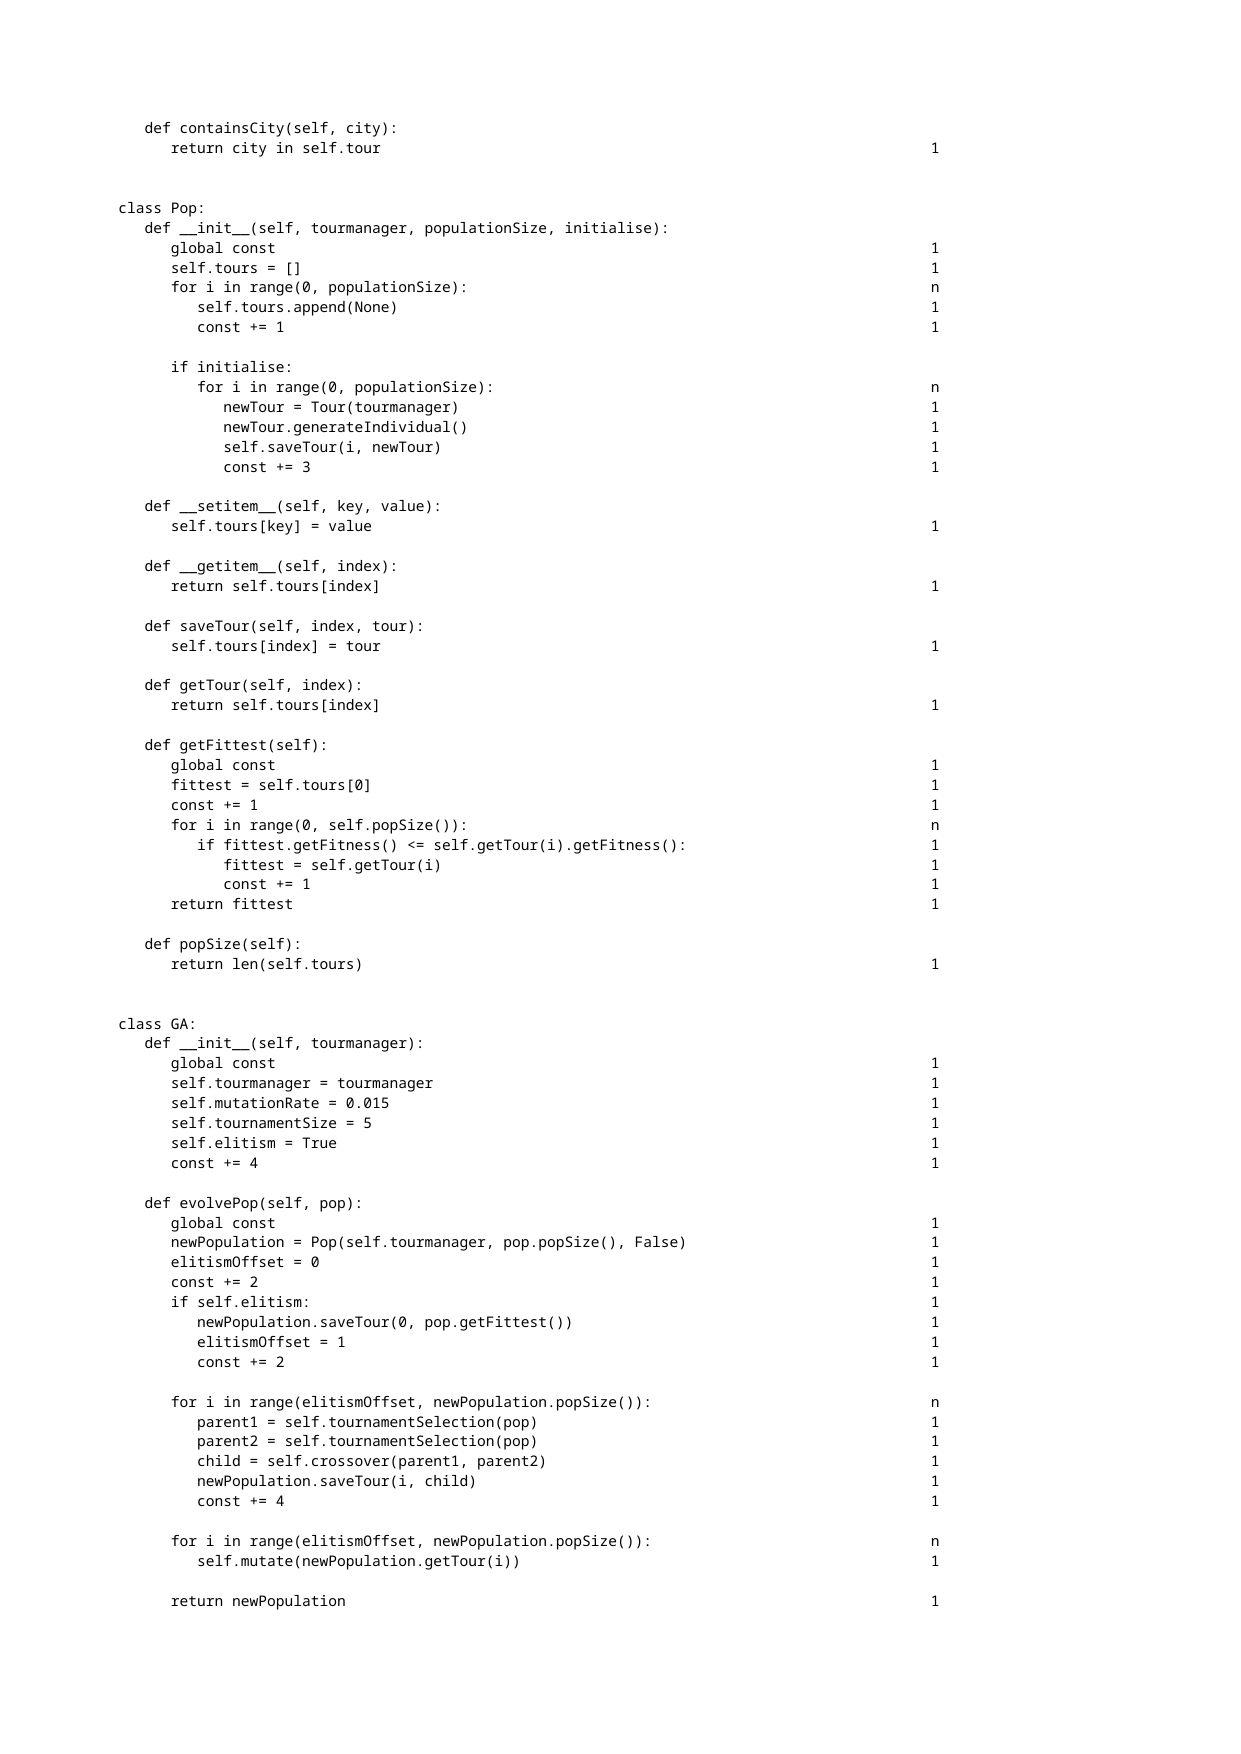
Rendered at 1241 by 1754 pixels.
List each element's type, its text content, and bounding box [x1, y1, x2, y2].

text class GA: [118, 1013, 1122, 1033]
text def __init__(self, tourmanager): [118, 1033, 1122, 1053]
text parent2 = self.tournamentSelection(pop) 1 [118, 1431, 1122, 1451]
text return city in self.tour 1 [118, 138, 1122, 158]
text for i in range(0, self.popSize()): n [118, 814, 1122, 834]
text for i in range(elitismOffset, newPopulation.popSize()): n [118, 1391, 1122, 1411]
text for i in range(0, populationSize): n [118, 277, 1122, 297]
text global const 1 [118, 237, 1122, 257]
text if initialise: [118, 357, 1122, 377]
text return self.tours[index] 1 [118, 695, 1122, 715]
text def popSize(self): [118, 934, 1122, 954]
text self.tours = [] 1 [118, 257, 1122, 277]
text const += 4 1 [118, 1153, 1122, 1173]
text def getTour(self, index): [118, 675, 1122, 695]
text def evolvePop(self, pop): [118, 1192, 1122, 1212]
text def __init__(self, tourmanager, populationSize, initialise): [118, 218, 1122, 237]
text self.tournamentSize = 5 1 [118, 1113, 1122, 1133]
text self.mutationRate = 0.015 1 [118, 1093, 1122, 1113]
text for i in range(elitismOffset, newPopulation.popSize()): n [118, 1531, 1122, 1551]
text self.elitism = True 1 [118, 1133, 1122, 1153]
text const += 4 1 [118, 1491, 1122, 1511]
text const += 2 1 [118, 1352, 1122, 1372]
text const += 3 1 [118, 456, 1122, 476]
text class Pop: [118, 198, 1122, 218]
text def __setitem__(self, key, value): [118, 496, 1122, 516]
text const += 1 1 [118, 794, 1122, 814]
text def __getitem__(self, index): [118, 556, 1122, 576]
text for i in range(0, populationSize): n [118, 377, 1122, 397]
text newPopulation = Pop(self.tourmanager, pop.popSize(), False) 1 [118, 1232, 1122, 1252]
text fittest = self.tours[0] 1 [118, 775, 1122, 794]
text elitismOffset = 1 1 [118, 1332, 1122, 1352]
text return newPopulation 1 [118, 1590, 1122, 1610]
text elitismOffset = 0 1 [118, 1252, 1122, 1272]
text global const 1 [118, 1212, 1122, 1232]
text const += 1 1 [118, 874, 1122, 894]
text self.tours.append(None) 1 [118, 297, 1122, 317]
text self.tourmanager = tourmanager 1 [118, 1073, 1122, 1093]
text def containsCity(self, city): [118, 118, 1122, 138]
text self.mutate(newPopulation.getTour(i)) 1 [118, 1551, 1122, 1571]
text return len(self.tours) 1 [118, 954, 1122, 974]
text def getFittest(self): [118, 735, 1122, 755]
text child = self.crossover(parent1, parent2) 1 [118, 1451, 1122, 1471]
text const += 2 1 [118, 1272, 1122, 1292]
text if fittest.getFitness() <= self.getTour(i).getFitness(): 1 [118, 834, 1122, 854]
text def saveTour(self, index, tour): [118, 616, 1122, 635]
text return self.tours[index] 1 [118, 576, 1122, 596]
text self.tours[key] = value 1 [118, 516, 1122, 536]
text self.saveTour(i, newTour) 1 [118, 436, 1122, 456]
text if self.elitism: 1 [118, 1292, 1122, 1312]
text global const 1 [118, 755, 1122, 775]
text fittest = self.getTour(i) 1 [118, 854, 1122, 874]
text newTour = Tour(tourmanager) 1 [118, 397, 1122, 417]
text newTour.generateIndividual() 1 [118, 417, 1122, 436]
text self.tours[index] = tour 1 [118, 635, 1122, 655]
text const += 1 1 [118, 317, 1122, 337]
text newPopulation.saveTour(0, pop.getFittest()) 1 [118, 1312, 1122, 1332]
text return fittest 1 [118, 894, 1122, 914]
text parent1 = self.tournamentSelection(pop) 1 [118, 1411, 1122, 1431]
text newPopulation.saveTour(i, child) 1 [118, 1471, 1122, 1491]
text global const 1 [118, 1053, 1122, 1073]
